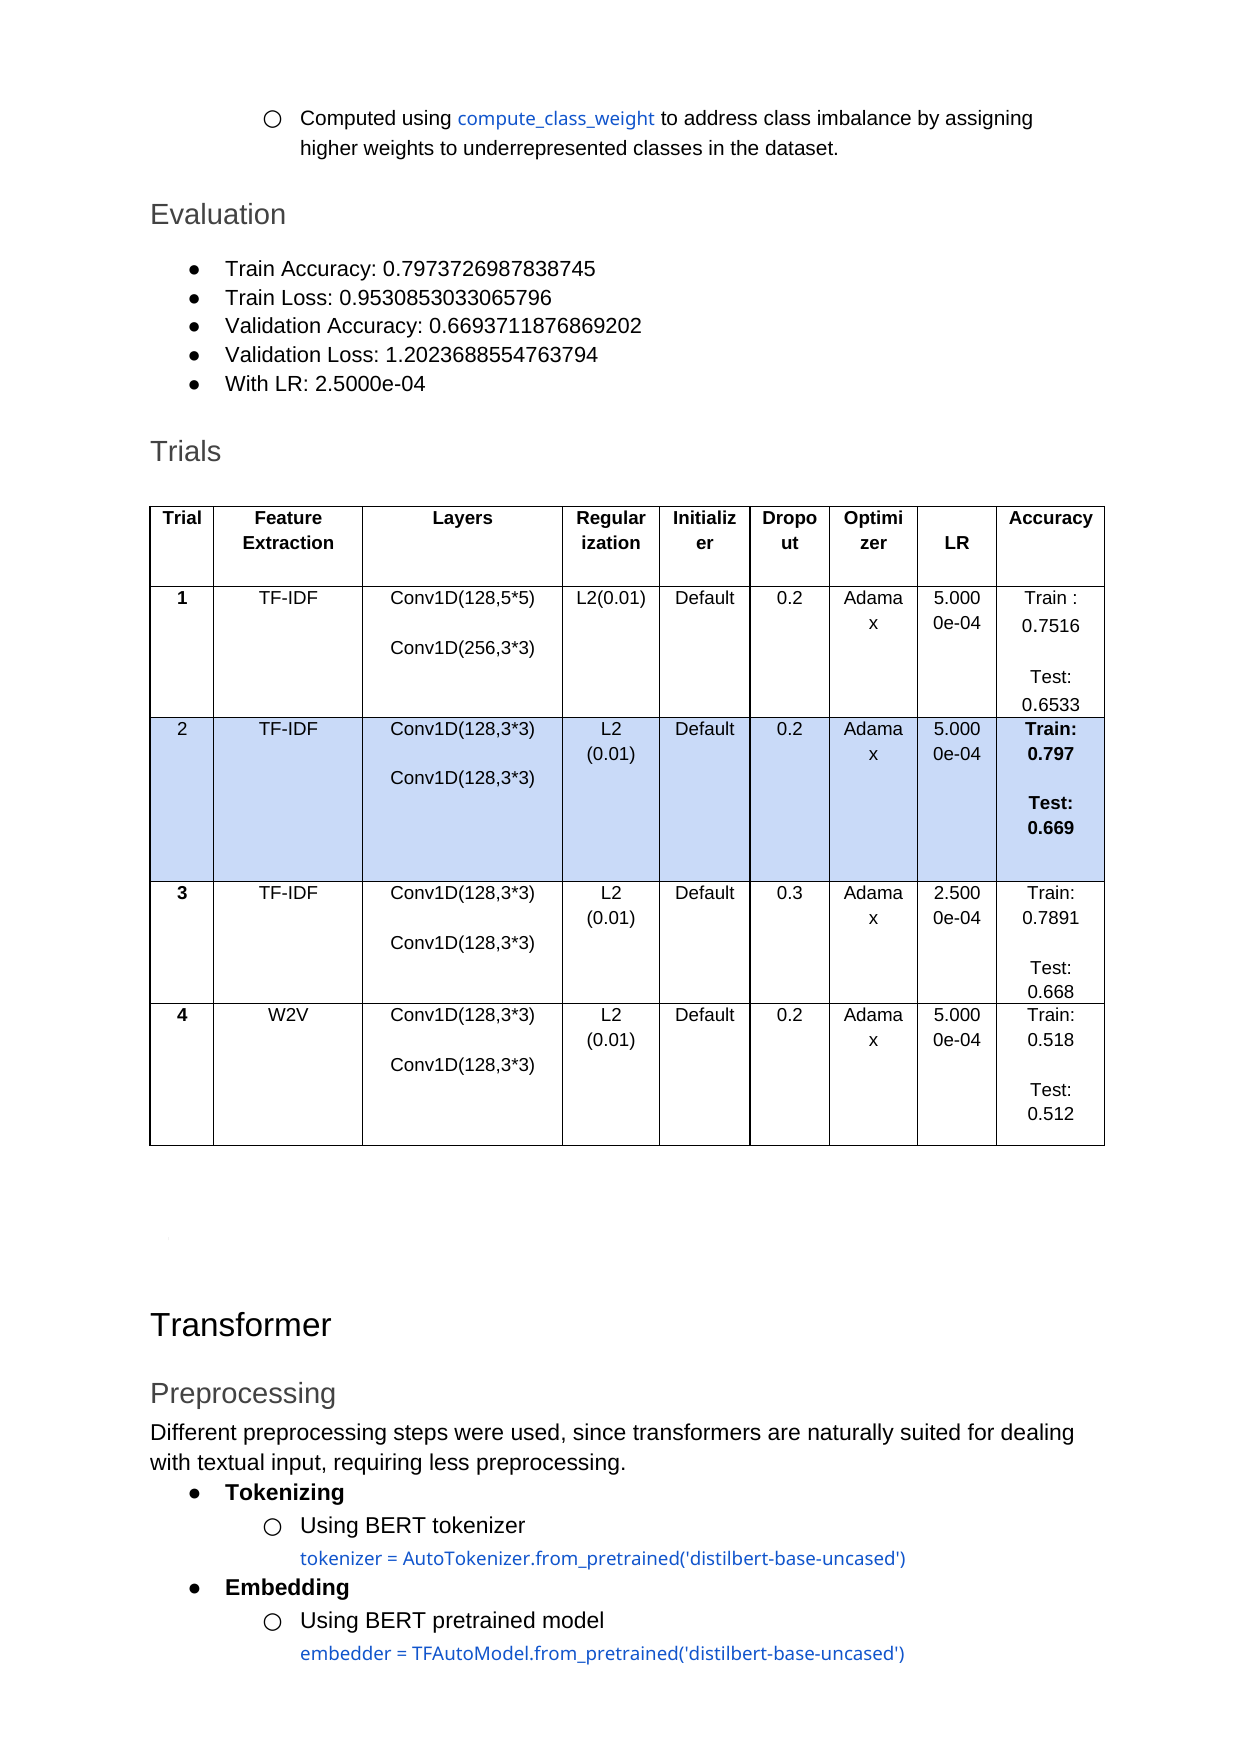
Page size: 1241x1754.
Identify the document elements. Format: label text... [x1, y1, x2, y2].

list With LR: 2.5000e-04 [187, 371, 1090, 397]
table_header Optimizer [830, 507, 917, 586]
table_cell Conv1D(128,5*5) Conv1D(256,3*3) [363, 587, 562, 717]
list Train Loss: 0.9530853033065796 [187, 284, 1090, 310]
table_cell Conv1D(128,3*3) Conv1D(128,3*3) [363, 1004, 562, 1145]
table_cell TF-IDF [214, 718, 362, 881]
table_header Feature Extraction [214, 507, 362, 586]
table_header Dropout [751, 507, 829, 586]
table_header Layers [363, 507, 562, 586]
text Different preprocessing steps were used, since transformers are naturally suited for dealing with textual input, requiring less preprocessing. [150, 1418, 1090, 1475]
table_cell 2 [151, 718, 213, 881]
table_cell Default [660, 587, 749, 717]
table_header LR [918, 507, 996, 586]
table_cell 0.3 [751, 882, 829, 1003]
list Validation Accuracy: 0.6693711876869202 [187, 313, 1090, 339]
subtitle Evaluation [150, 197, 1090, 231]
table_cell Conv1D(128,3*3) Conv1D(128,3*3) [363, 882, 562, 1003]
table_cell Train : 0.7516 Test: 0.6533 [997, 587, 1104, 717]
table_cell Adamax [830, 718, 917, 881]
table_cell Train: 0.518 Test: 0.512 [997, 1004, 1104, 1145]
table_header Accuracy [997, 507, 1104, 586]
table_header Regularization [563, 507, 659, 586]
text tokenizer = AutoTokenizer.from_pretrained('distilbert-base-uncased') [225, 1545, 1090, 1571]
table_cell 2.5000e-04 [918, 882, 996, 1003]
table_header Trial [151, 507, 213, 586]
table_cell 0.2 [751, 587, 829, 717]
list Using BERT pretrained model [262, 1604, 1090, 1636]
table_cell 4 [151, 1004, 213, 1145]
table_cell Adamax [830, 882, 917, 1003]
table_cell 5.0000e-04 [918, 718, 996, 881]
list Validation Loss: 1.2023688554763794 [187, 342, 1090, 368]
table_cell 1 [151, 587, 213, 717]
list Tokenizing [187, 1479, 1090, 1505]
table_cell Default [660, 882, 749, 1003]
table_cell L2 (0.01) [563, 718, 659, 881]
table_cell W2V [214, 1004, 362, 1145]
table_cell 0.2 [751, 1004, 829, 1145]
table_cell Train: 0.797 Test: 0.669 [997, 718, 1104, 881]
table_cell 5.0000e-04 [918, 587, 996, 717]
table_cell Adamax [830, 587, 917, 717]
table_header Initializer [660, 507, 749, 586]
list Embedding [187, 1574, 1090, 1601]
table_cell L2(0.01) [563, 587, 659, 717]
table_cell TF-IDF [214, 882, 362, 1003]
table_cell TF-IDF [214, 587, 362, 717]
table_cell Default [660, 1004, 749, 1145]
table_cell 3 [151, 882, 213, 1003]
subtitle Transformer [150, 1305, 1090, 1343]
table_cell Train: 0.7891 Test: 0.668 [997, 882, 1104, 1003]
table_cell Conv1D(128,3*3) Conv1D(128,3*3) [363, 718, 562, 881]
list Computed using compute_class_weight to address class imbalance by assigning higher weights to underrepresented classes in the dataset. [262, 101, 1090, 160]
table_cell Adamax [830, 1004, 917, 1145]
text embedder = TFAutoModel.from_pretrained('distilbert-base-uncased') [225, 1640, 1090, 1666]
table_cell L2 (0.01) [563, 882, 659, 1003]
table_cell 0.2 [751, 718, 829, 881]
subtitle Trials [150, 434, 1090, 467]
list Train Accuracy: 0.7973726987838745 [187, 256, 1090, 281]
table_cell L2 (0.01) [563, 1004, 659, 1145]
subtitle Preprocessing [150, 1377, 1090, 1410]
list Using BERT tokenizer [262, 1509, 1090, 1540]
table_cell Default [660, 718, 749, 881]
table_cell 5.0000e-04 [918, 1004, 996, 1145]
